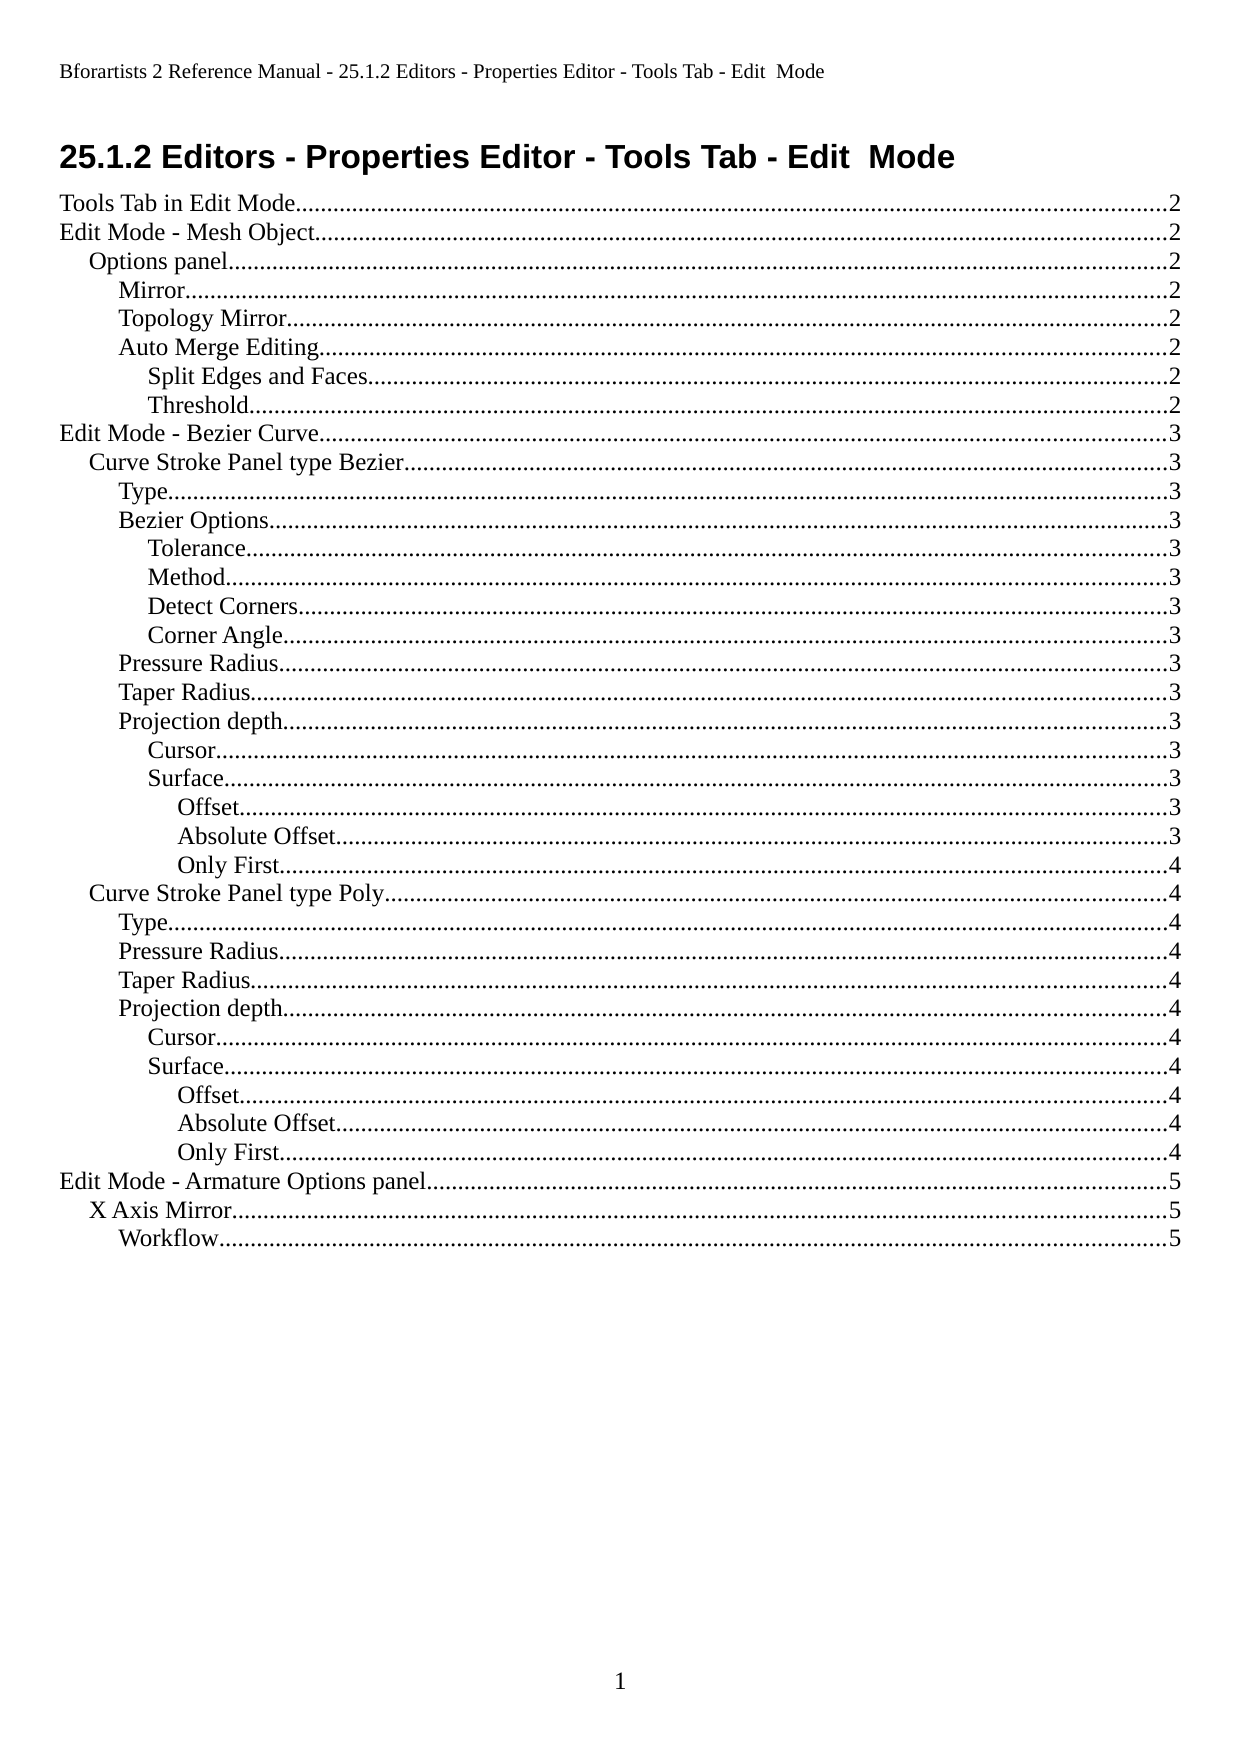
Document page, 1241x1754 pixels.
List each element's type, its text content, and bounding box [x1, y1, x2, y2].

subtitle 25.1.2 Editors - Properties Editor - Tools Tab - Edit Mode [59, 138, 1181, 176]
text Curve Stroke Panel type Bezier 3 [88, 447, 1181, 476]
text Bezier Options 3 [118, 505, 1181, 533]
text Detect Corners 3 [147, 591, 1181, 620]
text Options panel 2 [88, 246, 1181, 275]
text Pressure Radius 4 [118, 936, 1181, 965]
text Topology Mirror 2 [118, 303, 1181, 332]
text Tools Tab in Edit Mode 2 [59, 188, 1181, 217]
text Only First 4 [177, 1137, 1181, 1166]
text Auto Merge Editing 2 [118, 332, 1181, 361]
text Offset 3 [177, 792, 1181, 821]
text Taper Radius 3 [118, 677, 1181, 706]
text Projection depth 4 [118, 993, 1181, 1022]
text Corner Angle 3 [147, 620, 1181, 648]
text Method 3 [147, 562, 1181, 591]
text Edit Mode - Mesh Object 2 [59, 217, 1181, 246]
text Surface 4 [147, 1051, 1181, 1080]
text Edit Mode - Bezier Curve 3 [59, 418, 1181, 447]
text Threshold 2 [147, 390, 1181, 418]
text Workflow 5 [118, 1223, 1181, 1252]
text Edit Mode - Armature Options panel 5 [59, 1166, 1181, 1195]
text X Axis Mirror 5 [88, 1195, 1181, 1223]
text Projection depth 3 [118, 706, 1181, 735]
text Absolute Offset 4 [177, 1108, 1181, 1137]
text Cursor 3 [147, 735, 1181, 763]
text Curve Stroke Panel type Poly 4 [88, 878, 1181, 907]
text Absolute Offset 3 [177, 821, 1181, 850]
text Offset 4 [177, 1080, 1181, 1108]
text Surface 3 [147, 763, 1181, 792]
text Only First 4 [177, 850, 1181, 878]
text Mirror 2 [118, 275, 1181, 303]
text Split Edges and Faces 2 [147, 361, 1181, 390]
text Taper Radius 4 [118, 965, 1181, 993]
text Type 3 [118, 476, 1181, 505]
text Pressure Radius 3 [118, 648, 1181, 677]
text Cursor 4 [147, 1022, 1181, 1051]
text Type 4 [118, 907, 1181, 936]
text Tolerance 3 [147, 533, 1181, 562]
